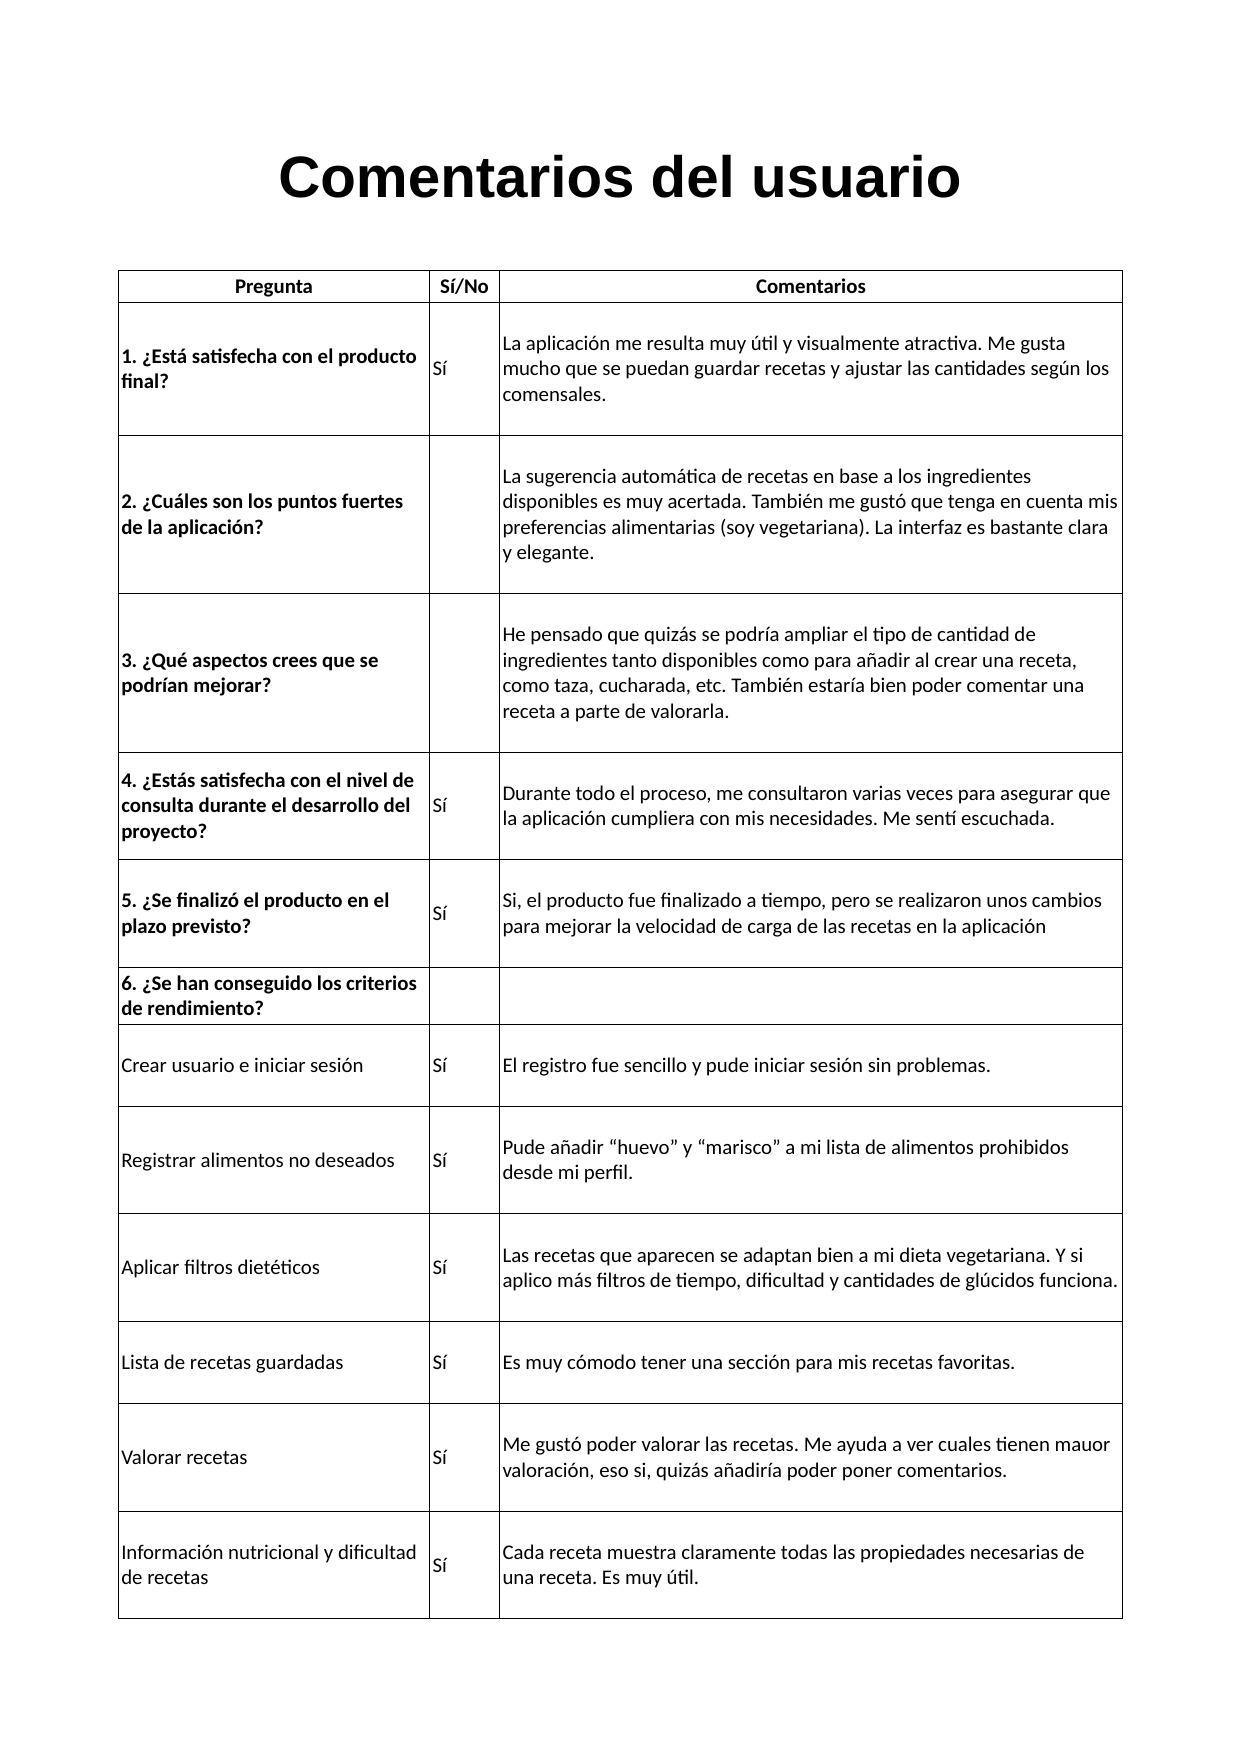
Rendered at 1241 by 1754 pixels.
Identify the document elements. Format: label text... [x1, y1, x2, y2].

table_cell Sí [430, 1512, 499, 1618]
table_cell El registro fue sencillo y pude iniciar sesión sin problemas. [500, 1025, 1122, 1106]
table_cell Crear usuario e iniciar sesión [119, 1025, 429, 1106]
table_cell Valorar recetas [119, 1404, 429, 1511]
table_cell Si, el producto fue finalizado a tiempo, pero se realizaron unos cambios para mejorar la velocidad de carga de las recetas en la aplicación [500, 860, 1122, 967]
table_cell He pensado que quizás se podría ampliar el tipo de cantidad de ingredientes tanto disponibles como para añadir al crear una receta, como taza, cucharada, etc. También estaría bien poder comentar una receta a parte de valorarla. [500, 594, 1122, 752]
table_cell Las recetas que aparecen se adaptan bien a mi dieta vegetariana. Y si aplico más filtros de tiempo, dificultad y cantidades de glúcidos funciona. [500, 1214, 1122, 1321]
table_header Pregunta [119, 271, 429, 302]
table_cell 4. ¿Estás satisfecha con el nivel de consulta durante el desarrollo del proyecto? [119, 753, 429, 859]
table_cell La sugerencia automática de recetas en base a los ingredientes disponibles es muy acertada. También me gustó que tenga en cuenta mis preferencias alimentarias (soy vegetariana). La interfaz es bastante clara y elegante. [500, 436, 1122, 593]
table_cell Sí [430, 860, 499, 967]
table_cell Es muy cómodo tener una sección para mis recetas favoritas. [500, 1322, 1122, 1403]
table_cell 2. ¿Cuáles son los puntos fuertes de la aplicación? [119, 436, 429, 593]
table_cell 1. ¿Está satisfecha con el producto final? [119, 303, 429, 435]
table_cell Sí [430, 1214, 499, 1321]
title Comentarios del usuario [118, 143, 1122, 210]
table_cell Sí [430, 753, 499, 859]
table_cell Cada receta muestra claramente todas las propiedades necesarias de una receta. Es muy útil. [500, 1512, 1122, 1618]
table_cell Sí [430, 1322, 499, 1403]
table_cell Aplicar filtros dietéticos [119, 1214, 429, 1321]
table_header Sí/No [430, 271, 499, 302]
table_cell Información nutricional y dificultad de recetas [119, 1512, 429, 1618]
table_cell Sí [430, 1404, 499, 1511]
table_cell [430, 968, 499, 1023]
table_header Comentarios [500, 271, 1122, 302]
table_cell [500, 968, 1122, 1023]
table_cell Pude añadir “huevo” y “marisco” a mi lista de alimentos prohibidos desde mi perfil. [500, 1107, 1122, 1213]
table_cell 5. ¿Se finalizó el producto en el plazo previsto? [119, 860, 429, 967]
table_cell 3. ¿Qué aspectos crees que se podrían mejorar? [119, 594, 429, 752]
table_cell Sí [430, 1107, 499, 1213]
table_cell Lista de recetas guardadas [119, 1322, 429, 1403]
table_cell Sí [430, 1025, 499, 1106]
table_cell La aplicación me resulta muy útil y visualmente atractiva. Me gusta mucho que se puedan guardar recetas y ajustar las cantidades según los comensales. [500, 303, 1122, 435]
table_cell Me gustó poder valorar las recetas. Me ayuda a ver cuales tienen mauor valoración, eso si, quizás añadiría poder poner comentarios. [500, 1404, 1122, 1511]
table_cell 6. ¿Se han conseguido los criterios de rendimiento? [119, 968, 429, 1023]
table_cell [430, 594, 499, 752]
table_cell Durante todo el proceso, me consultaron varias veces para asegurar que la aplicación cumpliera con mis necesidades. Me sentí escuchada. [500, 753, 1122, 859]
table_cell Registrar alimentos no deseados [119, 1107, 429, 1213]
table_cell Sí [430, 303, 499, 435]
table_cell [430, 436, 499, 593]
